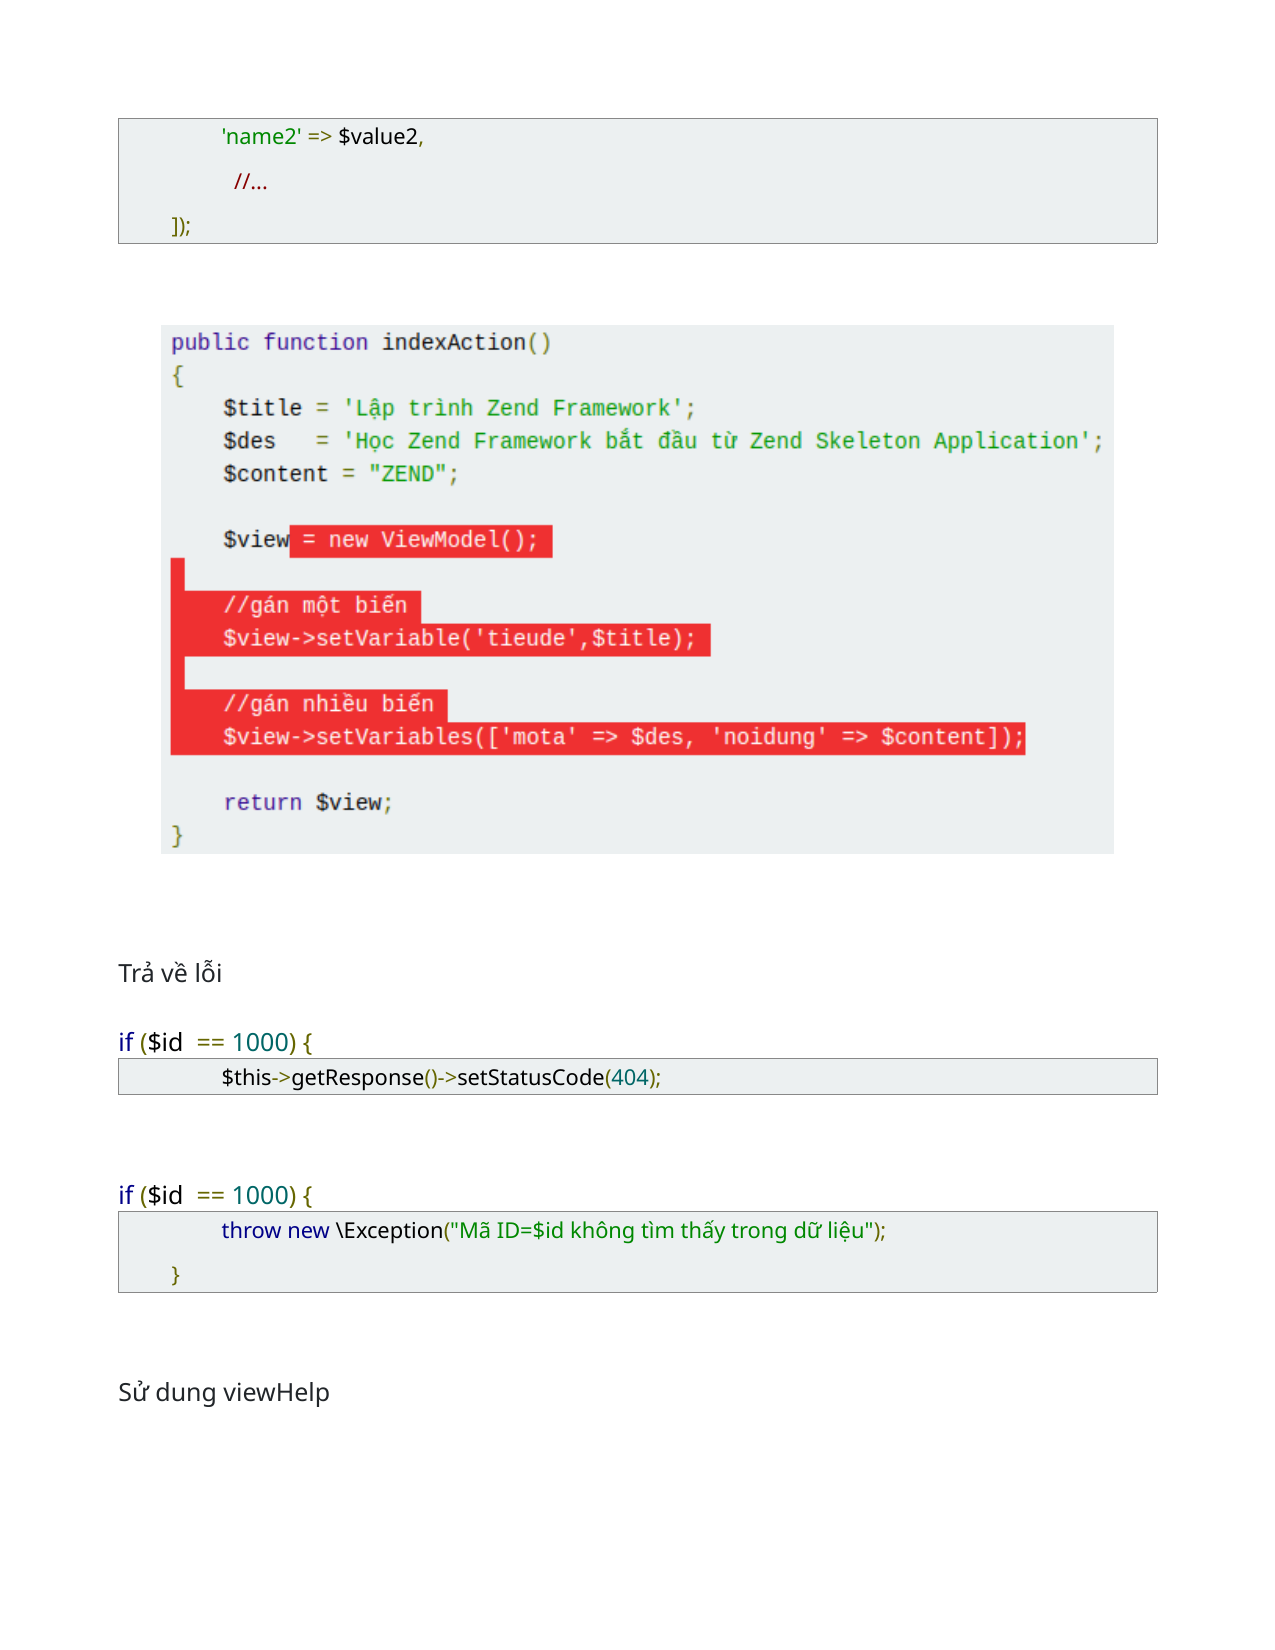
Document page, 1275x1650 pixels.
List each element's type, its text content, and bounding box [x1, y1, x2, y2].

text Trả về lỗi [118, 956, 1157, 990]
text 'name2' => $value2, [119, 119, 1157, 151]
text //... [119, 162, 1157, 196]
text } [119, 1256, 1157, 1292]
text ]); [119, 207, 1157, 243]
text Sử dung viewHelp [118, 1375, 1157, 1409]
text if ($id == 1000) { [118, 1177, 1157, 1211]
picture [161, 325, 1114, 854]
text throw new \Exception("Mã ID=$id không tìm thấy trong dữ liệu"); [119, 1212, 1157, 1244]
text if ($id == 1000) { [118, 1024, 1157, 1058]
text $this->getResponse()->setStatusCode(404); [119, 1059, 1157, 1094]
